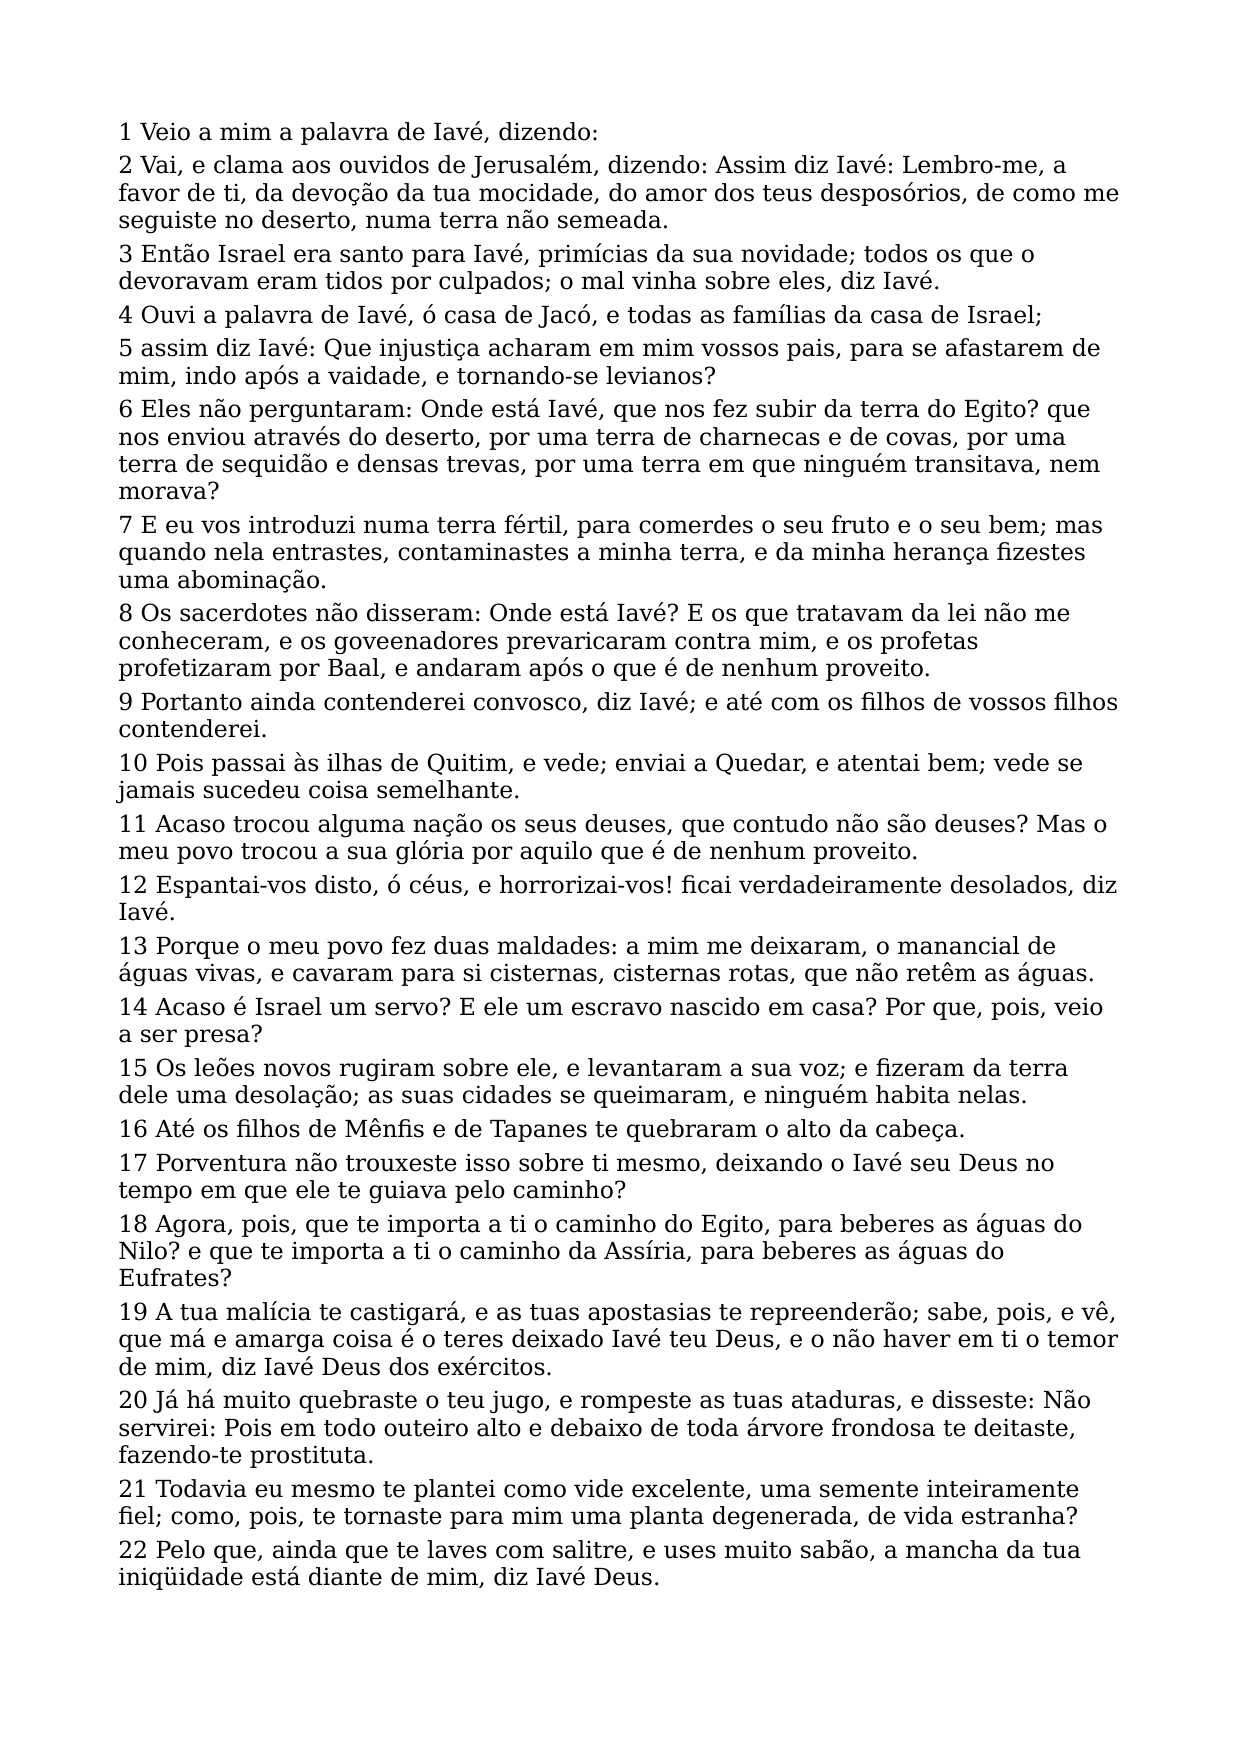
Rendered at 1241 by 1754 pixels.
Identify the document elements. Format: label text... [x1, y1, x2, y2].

text 21 Todavia eu mesmo te plantei como vide excelente, uma semente inteiramente fiel; como, pois, te tornaste para mim uma planta degenerada, de vida estranha? [118, 1475, 1122, 1530]
text 4 Ouvi a palavra de Iavé, ó casa de Jacó, e todas as famílias da casa de Israel; [118, 301, 1122, 328]
text 11 Acaso trocou alguma nação os seus deuses, que contudo não são deuses? Mas o meu povo trocou a sua glória por aquilo que é de nenhum proveito. [118, 810, 1122, 865]
text 22 Pelo que, ainda que te laves com salitre, e uses muito sabão, a mancha da tua iniqüidade está diante de mim, diz Iavé Deus. [118, 1536, 1122, 1591]
text 18 Agora, pois, que te importa a ti o caminho do Egito, para beberes as águas do Nilo? e que te importa a ti o caminho da Assíria, para beberes as águas do Eufrates? [118, 1210, 1122, 1292]
text 15 Os leões novos rugiram sobre ele, e levantaram a sua voz; e fizeram da terra dele uma desolação; as suas cidades se queimaram, e ninguém habita nelas. [118, 1054, 1122, 1109]
text 2 Vai, e clama aos ouvidos de Jerusalém, dizendo: Assim diz Iavé: Lembro-me, a favor de ti, da devoção da tua mocidade, do amor dos teus desposórios, de como me seguiste no deserto, numa terra não semeada. [118, 152, 1122, 234]
text 14 Acaso é Israel um servo? E ele um escravo nascido em casa? Por que, pois, veio a ser presa? [118, 993, 1122, 1048]
text 10 Pois passai às ilhas de Quitim, e vede; enviai a Quedar, e atentai bem; vede se jamais sucedeu coisa semelhante. [118, 749, 1122, 804]
text 3 Então Israel era santo para Iavé, primícias da sua novidade; todos os que o devoravam eram tidos por culpados; o mal vinha sobre eles, diz Iavé. [118, 240, 1122, 295]
text 20 Já há muito quebraste o teu jugo, e rompeste as tuas ataduras, e disseste: Não servirei: Pois em todo outeiro alto e debaixo de toda árvore frondosa te deitaste, fazendo-te prostituta. [118, 1387, 1122, 1469]
text 19 A tua malícia te castigará, e as tuas apostasias te repreenderão; sabe, pois, e vê, que má e amarga coisa é o teres deixado Iavé teu Deus, e o não haver em ti o temor de mim, diz Iavé Deus dos exércitos. [118, 1299, 1122, 1381]
text 6 Eles não perguntaram: Onde está Iavé, que nos fez subir da terra do Egito? que nos enviou através do deserto, por uma terra de charnecas e de covas, por uma terra de sequidão e densas trevas, por uma terra em que ninguém transitava, nem morava? [118, 396, 1122, 505]
text 7 E eu vos introduzi numa terra fértil, para comerdes o seu fruto e o seu bem; mas quando nela entrastes, contaminastes a minha terra, e da minha herança fizestes uma abominação. [118, 512, 1122, 593]
text 16 Até os filhos de Mênfis e de Tapanes te quebraram o alto da cabeça. [118, 1116, 1122, 1143]
text 12 Espantai-vos disto, ó céus, e horrorizai-vos! ficai verdadeiramente desolados, diz Iavé. [118, 871, 1122, 926]
text 13 Porque o meu povo fez duas maldades: a mim me deixaram, o manancial de águas vivas, e cavaram para si cisternas, cisternas rotas, que não retêm as águas. [118, 932, 1122, 987]
text 17 Porventura não trouxeste isso sobre ti mesmo, deixando o Iavé seu Deus no tempo em que ele te guiava pelo caminho? [118, 1149, 1122, 1204]
text 9 Portanto ainda contenderei convosco, diz Iavé; e até com os filhos de vossos filhos contenderei. [118, 688, 1122, 743]
text 8 Os sacerdotes não disseram: Onde está Iavé? E os que tratavam da lei não me conheceram, e os goveenadores prevaricaram contra mim, e os profetas profetizaram por Baal, e andaram após o que é de nenhum proveito. [118, 600, 1122, 682]
text 5 assim diz Iavé: Que injustiça acharam em mim vossos pais, para se afastarem de mim, indo após a vaidade, e tornando-se levianos? [118, 335, 1122, 389]
text 1 Veio a mim a palavra de Iavé, dizendo: [118, 118, 1122, 145]
